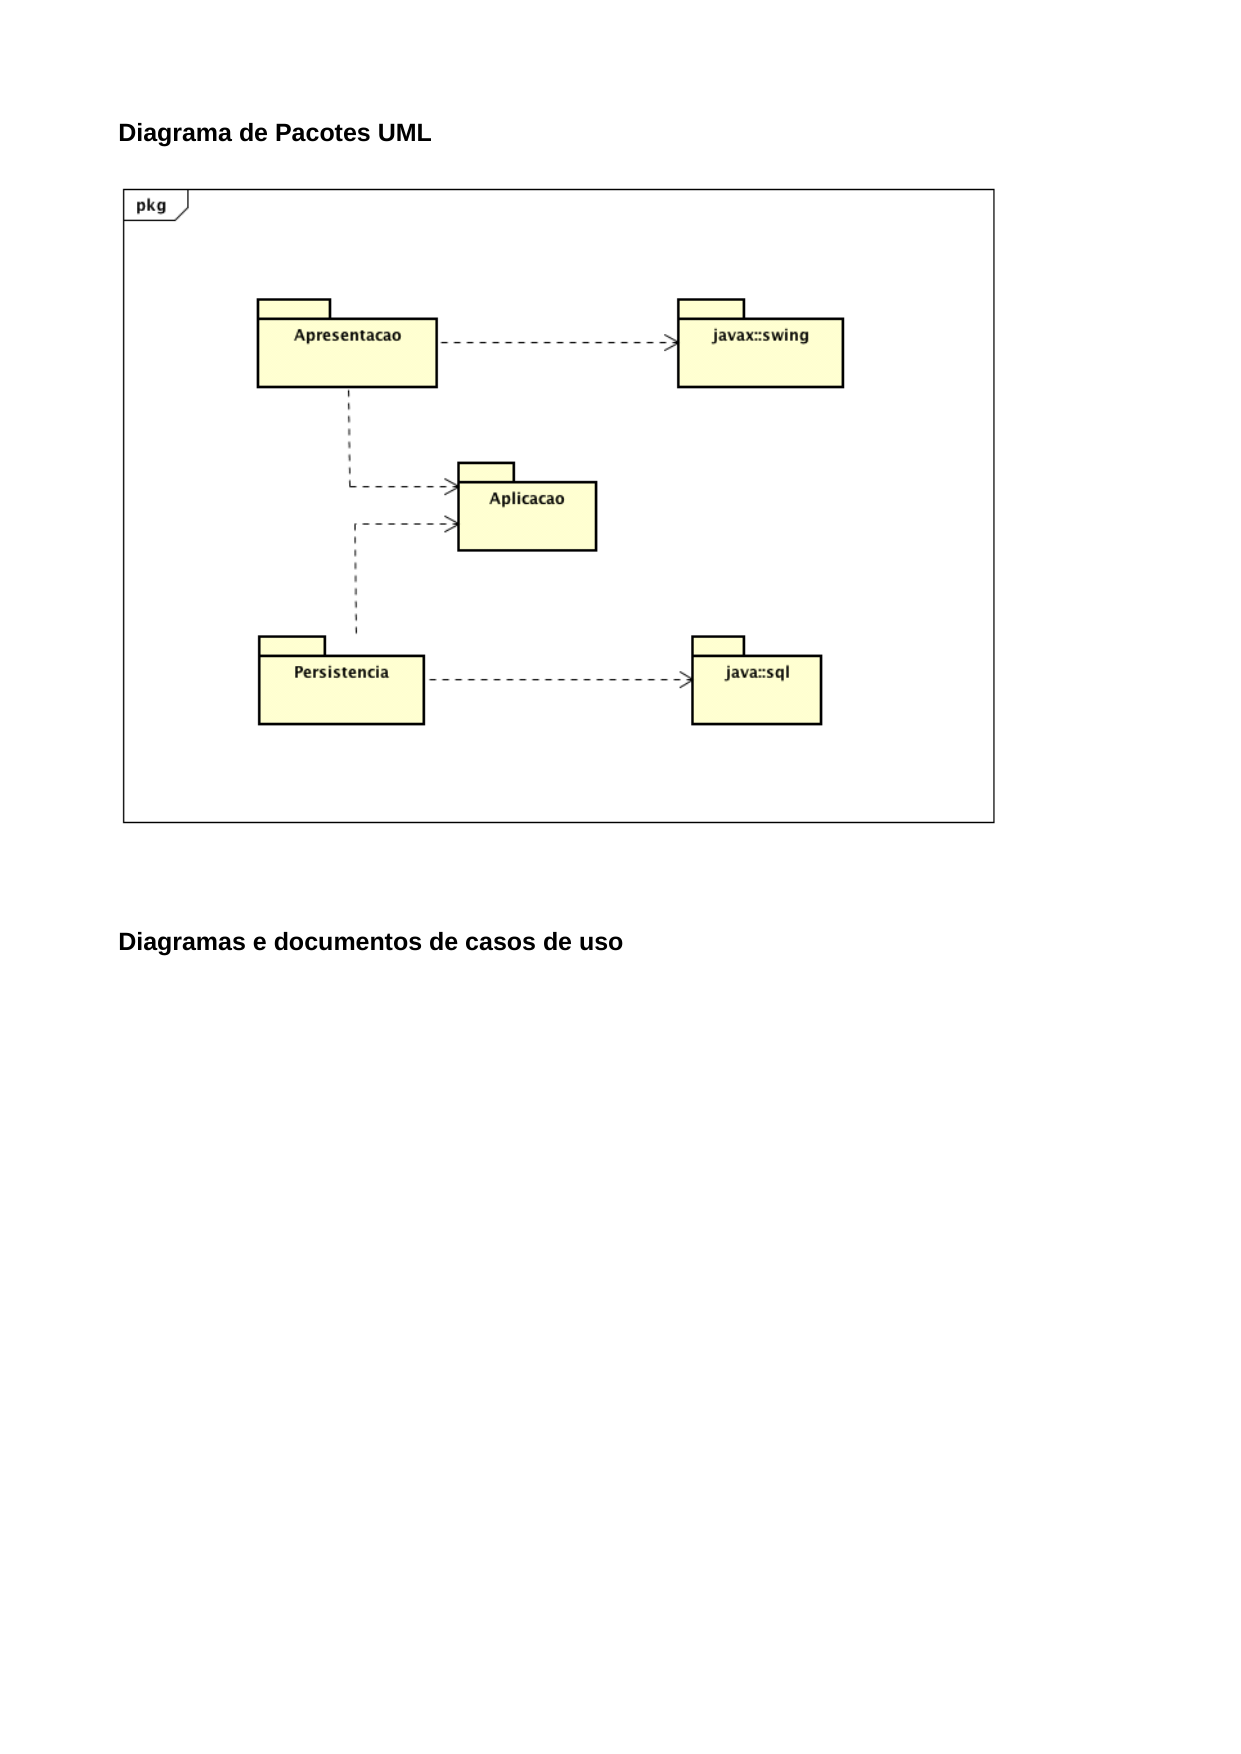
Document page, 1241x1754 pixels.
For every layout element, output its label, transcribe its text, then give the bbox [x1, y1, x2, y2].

text Diagramas e documentos de casos de uso [118, 927, 1122, 956]
text Diagrama de Pacotes UML [118, 118, 1122, 147]
